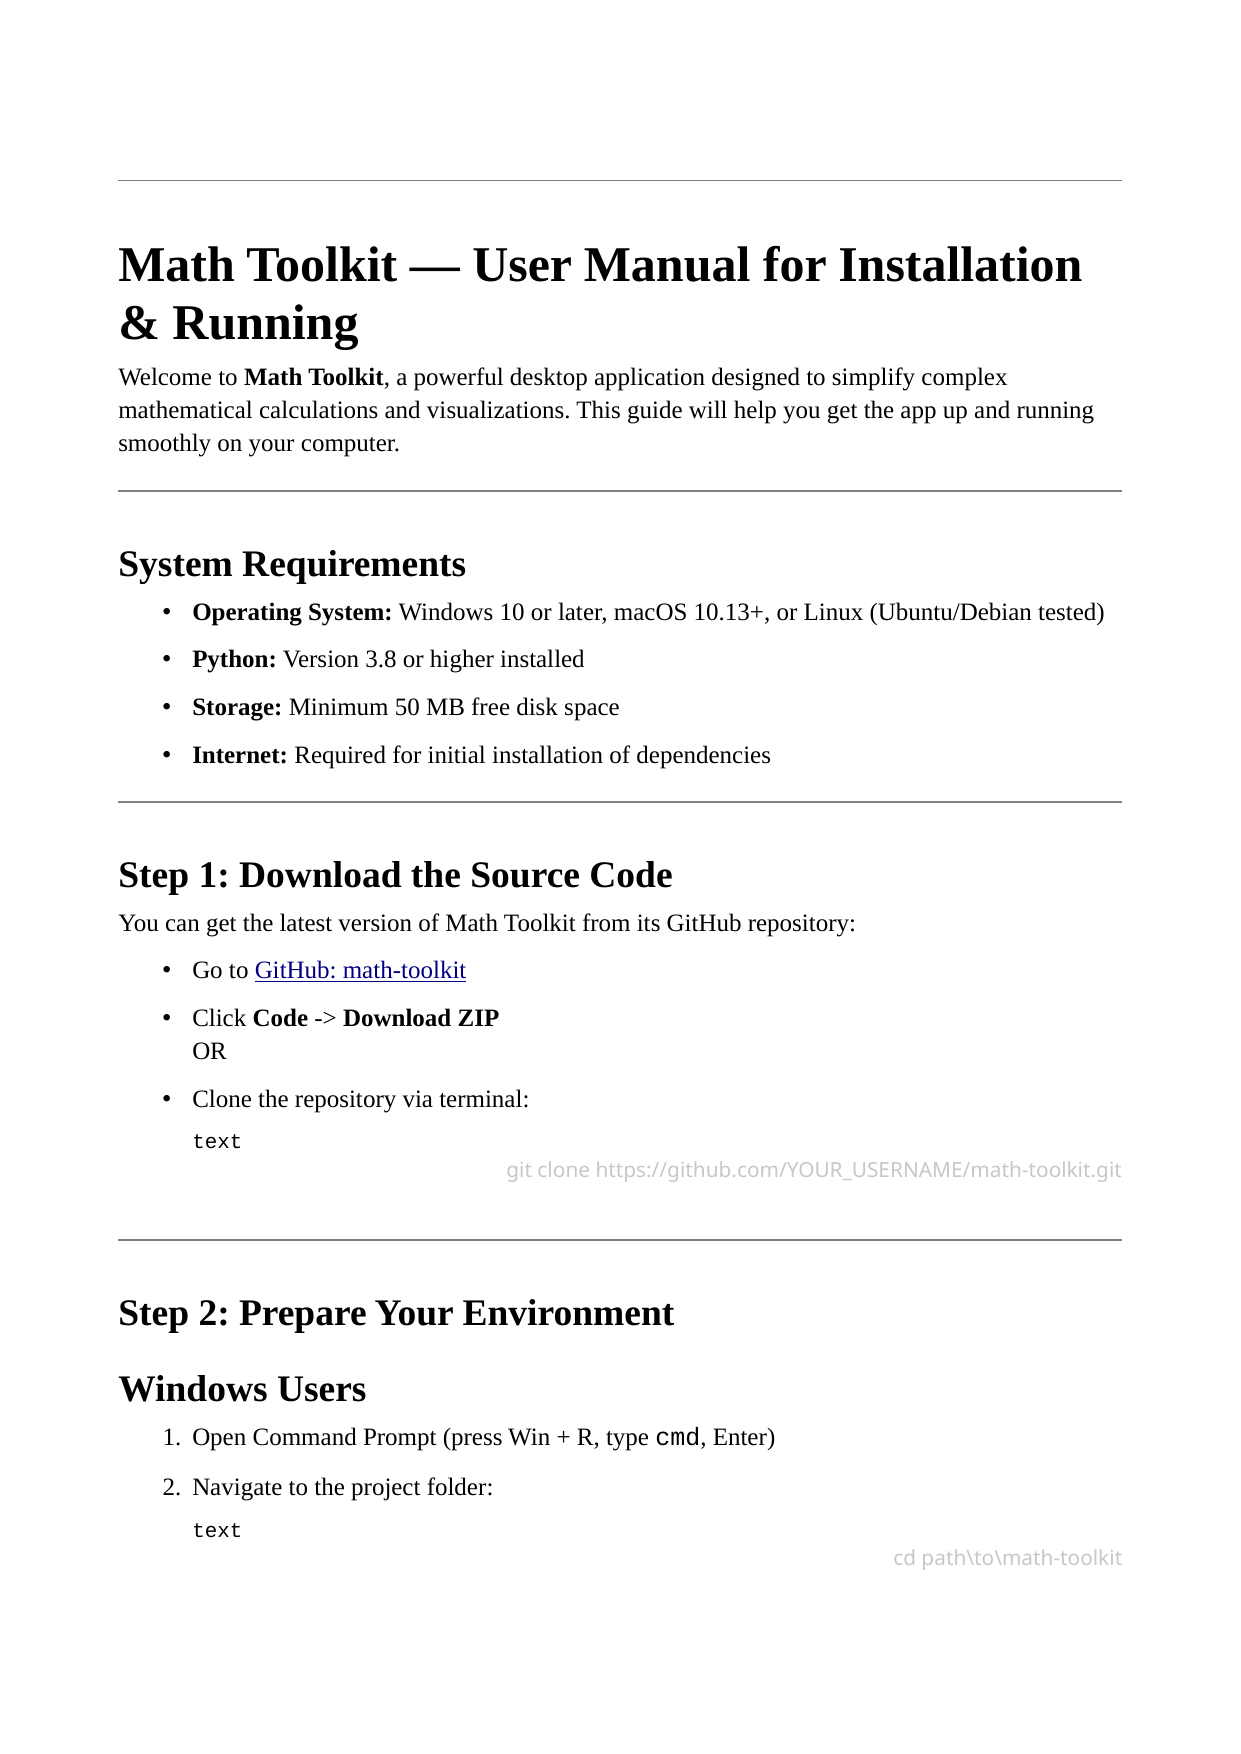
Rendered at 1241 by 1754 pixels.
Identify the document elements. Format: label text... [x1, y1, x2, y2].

subtitle System Requirements [118, 541, 1122, 584]
subtitle Step 1: Download the Source Code [118, 852, 1122, 896]
list Operating System: Windows 10 or later, macOS 10.13+, or Linux (Ubuntu/Debian tested) [162, 597, 1122, 626]
subtitle Step 2: Prepare Your Environment [118, 1290, 1122, 1333]
list git clone https://github.com/YOUR_USERNAME/math-toolkit.git [162, 1155, 1122, 1183]
list Python: Version 3.8 or higher installed [162, 644, 1122, 673]
list text [162, 1520, 1122, 1543]
subtitle Windows Users [118, 1366, 1122, 1409]
list text [162, 1131, 1122, 1155]
list Navigate to the project folder: [162, 1472, 1122, 1501]
text You can get the latest version of Math Toolkit from its GitHub repository: [118, 908, 1122, 937]
list Click Code -> Download ZIP OR [162, 1003, 1122, 1065]
list Clone the repository via terminal: [162, 1084, 1122, 1113]
list Go to GitHub: math-toolkit [162, 956, 1122, 984]
text Welcome to Math Toolkit, a powerful desktop application designed to simplify complex mathematical calculations and visualizations. This guide will help you get the app up and running smoothly on your computer. [118, 362, 1122, 457]
list Open Command Prompt (press Win + R, type cmd, Enter) [162, 1422, 1122, 1453]
subtitle Math Toolkit — User Manual for Installation & Running [118, 235, 1122, 350]
list Internet: Required for initial installation of dependencies [162, 740, 1122, 768]
list Storage: Minimum 50 MB free disk space [162, 692, 1122, 721]
list cd path\to\math-toolkit [162, 1543, 1122, 1572]
